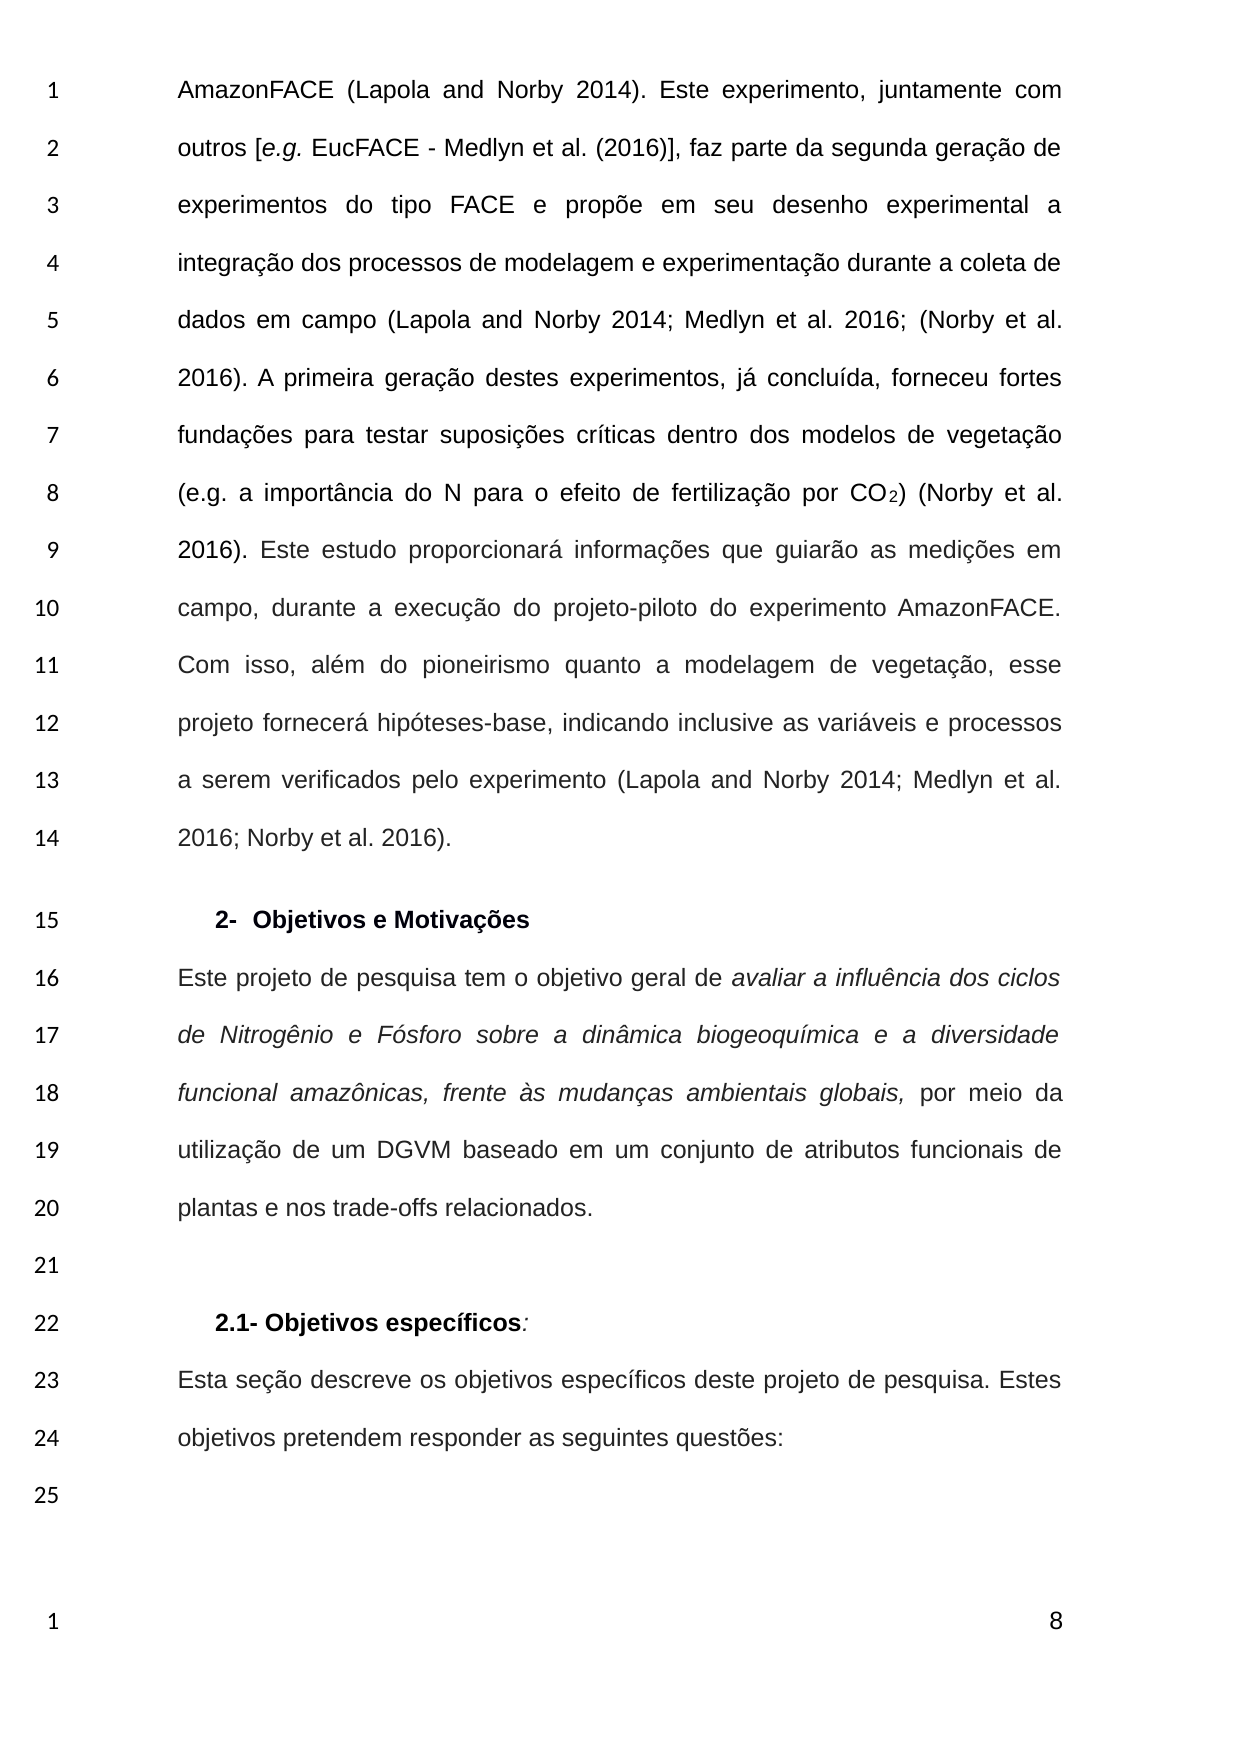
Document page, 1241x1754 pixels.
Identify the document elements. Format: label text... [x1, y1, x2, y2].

list Objetivos e Motivações [215, 905, 1063, 934]
text AmazonFACE (Lapola and Norby 2014). Este experimento, juntamente com outros [e.g. EucFACE - Medlyn et al. (2016)], faz parte da segunda geração de experimentos do tipo FACE e propõe em seu desenho experimental a integração dos processos de modelagem e experimentação durante a coleta de dados em campo (Lapola and Norby 2014; Medlyn et al. 2016; (Norby et al. 2016). A primeira geração destes experimentos, já concluída, forneceu fortes fundações para testar suposições críticas dentro dos modelos de vegetação (e.g. a importância do N para o efeito de fertilização por CO2) (Norby et al. 2016). Este estudo proporcionará informações que guiarão as medições em campo, durante a execução do projeto-piloto do experimento AmazonFACE. Com isso, além do pioneirismo quanto a modelagem de vegetação, esse projeto fornecerá hipóteses-base, indicando inclusive as variáveis e processos a serem verificados pelo experimento (Lapola and Norby 2014; Medlyn et al. 2016; Norby et al. 2016). [177, 75, 1063, 851]
text Este projeto de pesquisa tem o objetivo geral de avaliar a influência dos ciclos de Nitrogênio e Fósforo sobre a dinâmica biogeoquímica e a diversidade funcional amazônicas, frente às mudanças ambientais globais, por meio da utilização de um DGVM baseado em um conjunto de atributos funcionais de plantas e nos trade-offs relacionados. [177, 962, 1063, 1221]
text 2.1- Objetivos específicos: [177, 1307, 1063, 1336]
text Esta seção descreve os objetivos específicos deste projeto de pesquisa. Estes objetivos pretendem responder as seguintes questões: [177, 1365, 1063, 1451]
